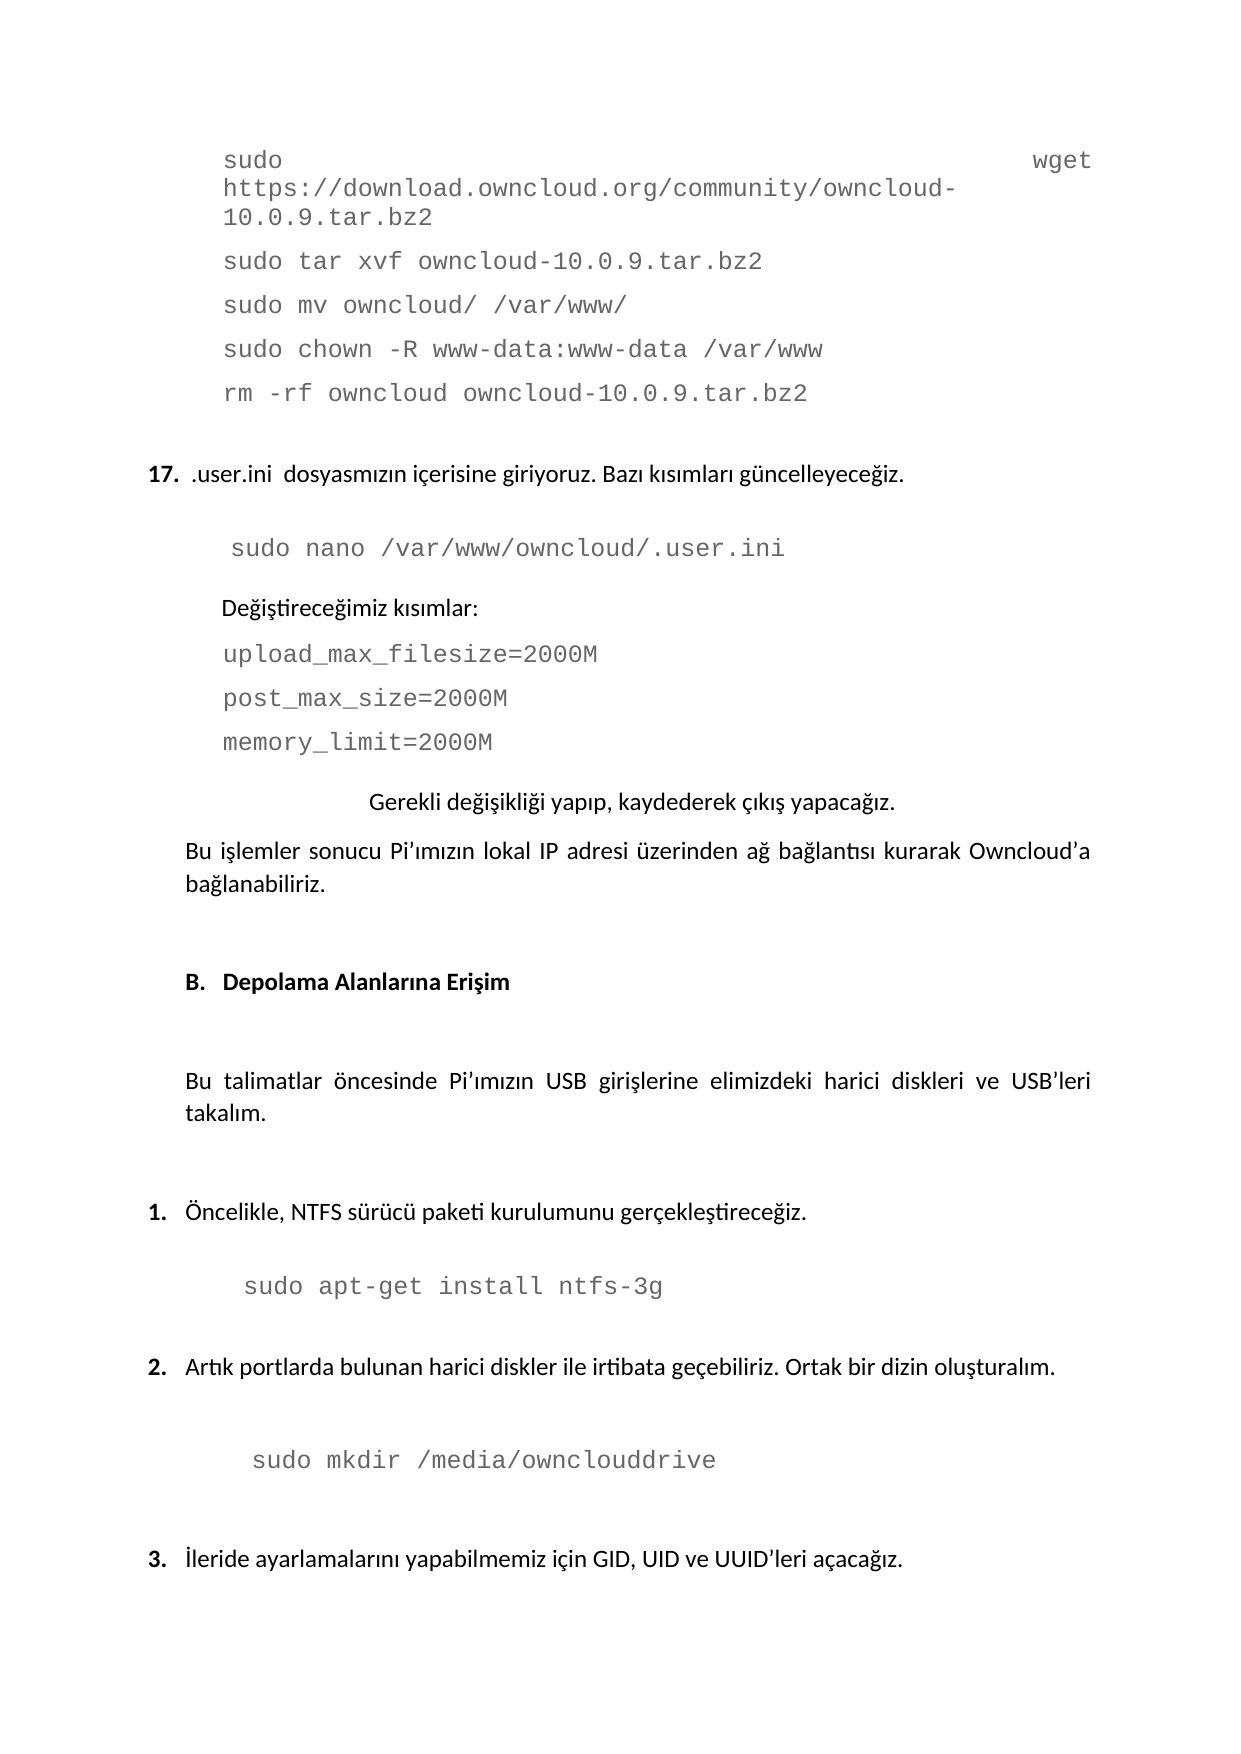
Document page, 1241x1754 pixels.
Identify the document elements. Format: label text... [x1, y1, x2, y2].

list sudo tar xvf owncloud-10.0.9.tar.bz2 [223, 248, 1093, 277]
list sudo apt-get install ntfs-3g [185, 1273, 1093, 1302]
list Bu talimatlar öncesinde Pi’ımızın USB girişlerine elimizdeki harici diskleri ve USB’leri takalım. [185, 1065, 1093, 1128]
list sudo nano /var/www/owncloud/.user.ini [185, 535, 1093, 564]
list rm -rf owncloud owncloud-10.0.9.tar.bz2 [223, 380, 1093, 408]
list İleride ayarlamalarını yapabilmemiz için GID, UID ve UUID’leri açacağız. [148, 1544, 1093, 1574]
list upload_max_filesize=2000M [223, 641, 1093, 669]
list sudo wget https://download.owncloud.org/community/owncloud-10.0.9.tar.bz2 [223, 148, 1093, 233]
list post_max_size=2000M [223, 685, 1093, 713]
list sudo mkdir /media/ownclouddrive [221, 1447, 1093, 1476]
text Değiştireceğimiz kısımlar: [221, 592, 1093, 622]
list sudo mv owncloud/ /var/www/ [223, 292, 1093, 321]
list Öncelikle, NTFS sürücü paketi kurulumunu gerçekleştireceğiz. [148, 1196, 1093, 1226]
list memory_limit=2000M [223, 729, 1093, 757]
list .user.ini dosyasmızın içerisine giriyoruz. Bazı kısımları güncelleyeceğiz. [148, 458, 1093, 488]
list Depolama Alanlarına Erişim [185, 966, 1093, 997]
text Gerekli değişikliği yapıp, kaydederek çıkış yapacağız. [295, 786, 1093, 816]
list Artık portlarda bulunan harici diskler ile irtibata geçebiliriz. Ortak bir dizin oluşturalım. [148, 1351, 1093, 1382]
list Bu işlemler sonucu Pi’ımızın lokal IP adresi üzerinden ağ bağlantısı kurarak Owncloud’a bağlanabiliriz. [185, 835, 1093, 898]
list sudo chown -R www-data:www-data /var/www [223, 336, 1093, 364]
